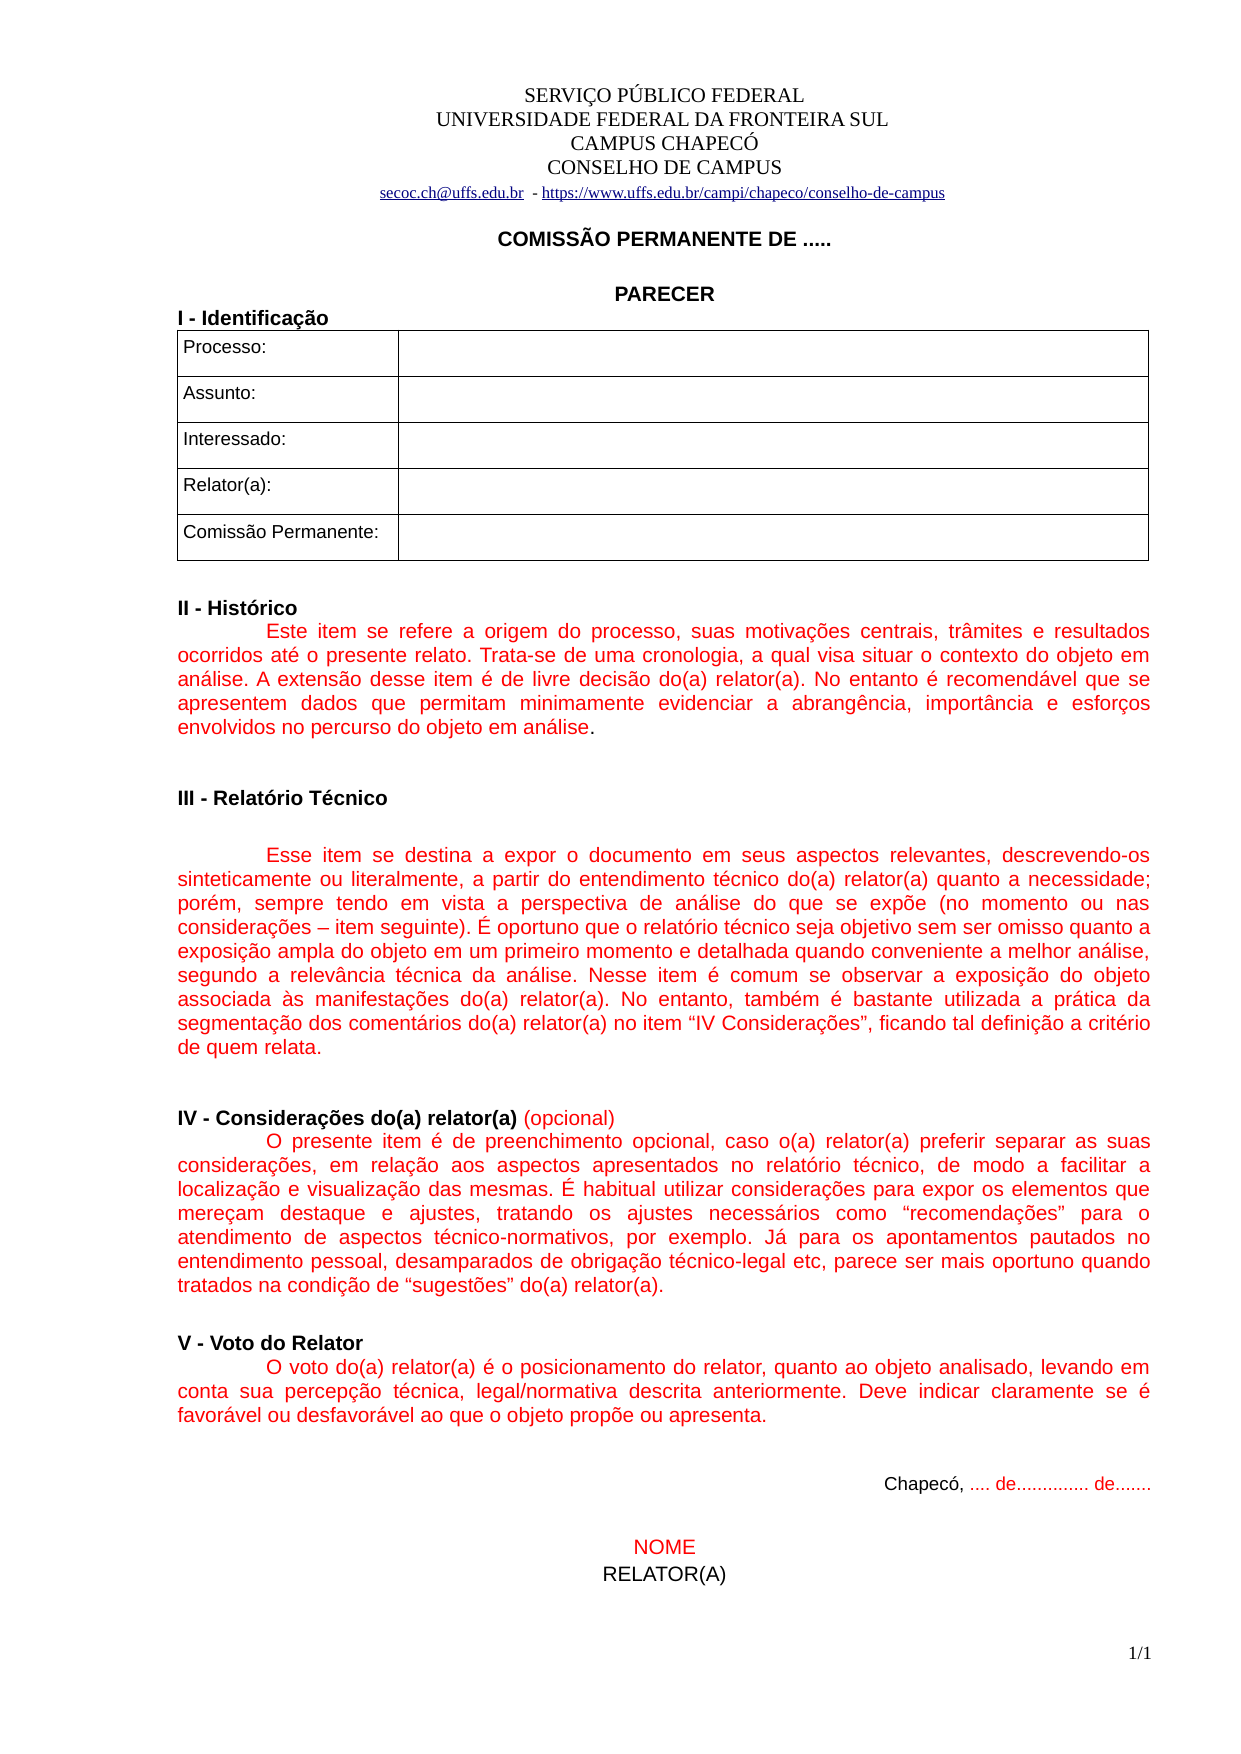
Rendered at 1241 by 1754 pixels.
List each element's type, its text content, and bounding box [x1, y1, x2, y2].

text Relator(a) [177, 1562, 1152, 1586]
text Esse item se destina a expor o documento em seus aspectos relevantes, descrevendo-os sinteticamente ou literalmente, a partir do entendimento técnico do(a) relator(a) quanto a necessidade; porém, sempre tendo em vista a perspectiva de análise do que se expõe (no momento ou nas considerações – item seguinte). É oportuno que o relatório técnico seja objetivo sem ser omisso quanto a exposição ampla do objeto em um primeiro momento e detalhada quando conveniente a melhor análise, segundo a relevância técnica da análise. Nesse item é comum se observar a exposição do objeto associada às manifestações do(a) relator(a). No entanto, também é bastante utilizada a prática da segmentação dos comentários do(a) relator(a) no item “IV Considerações”, ficando tal definição a critério de quem relata. [177, 843, 1152, 1059]
table_cell Relator(a): [178, 469, 398, 514]
text PARECER [177, 282, 1152, 306]
table_header Processo: [178, 331, 398, 376]
table_cell [399, 423, 1148, 467]
table_cell [399, 377, 1148, 421]
text II - Histórico [177, 595, 1152, 619]
table_cell Interessado: [178, 423, 398, 467]
text III - Relatório Técnico [177, 785, 1152, 809]
table_header [399, 331, 1148, 376]
text COMISSÃO PERMANENTE DE ..... [177, 227, 1152, 251]
table_cell [399, 515, 1148, 560]
table_cell Assunto: [178, 377, 398, 421]
table_cell [399, 469, 1148, 514]
text Este item se refere a origem do processo, suas motivações centrais, trâmites e resultados ocorridos até o presente relato. Trata-se de uma cronologia, a qual visa situar o contexto do objeto em análise. A extensão desse item é de livre decisão do(a) relator(a). No entanto é recomendável que se apresentem dados que permitam minimamente evidenciar a abrangência, importância e esforços envolvidos no percurso do objeto em análise. [177, 619, 1152, 739]
text IV - Considerações do(a) relator(a) (opcional) [177, 1105, 1152, 1129]
text NOME [177, 1534, 1152, 1558]
text Chapecó, .... de.............. de....... [177, 1473, 1152, 1495]
text I - Identificação [177, 306, 1152, 329]
text O voto do(a) relator(a) é o posicionamento do relator, quanto ao objeto analisado, levando em conta sua percepção técnica, legal/normativa descrita anteriormente. Deve indicar claramente se é favorável ou desfavorável ao que o objeto propõe ou apresenta. [177, 1355, 1152, 1427]
table_cell Comissão Permanente: [178, 515, 398, 560]
text V - Voto do Relator [177, 1331, 1152, 1355]
text O presente item é de preenchimento opcional, caso o(a) relator(a) preferir separar as suas considerações, em relação aos aspectos apresentados no relatório técnico, de modo a facilitar a localização e visualização das mesmas. É habitual utilizar considerações para expor os elementos que mereçam destaque e ajustes, tratando os ajustes necessários como “recomendações” para o atendimento de aspectos técnico-normativos, por exemplo. Já para os apontamentos pautados no entendimento pessoal, desamparados de obrigação técnico-legal etc, parece ser mais oportuno quando tratados na condição de “sugestões” do(a) relator(a). [177, 1129, 1152, 1297]
